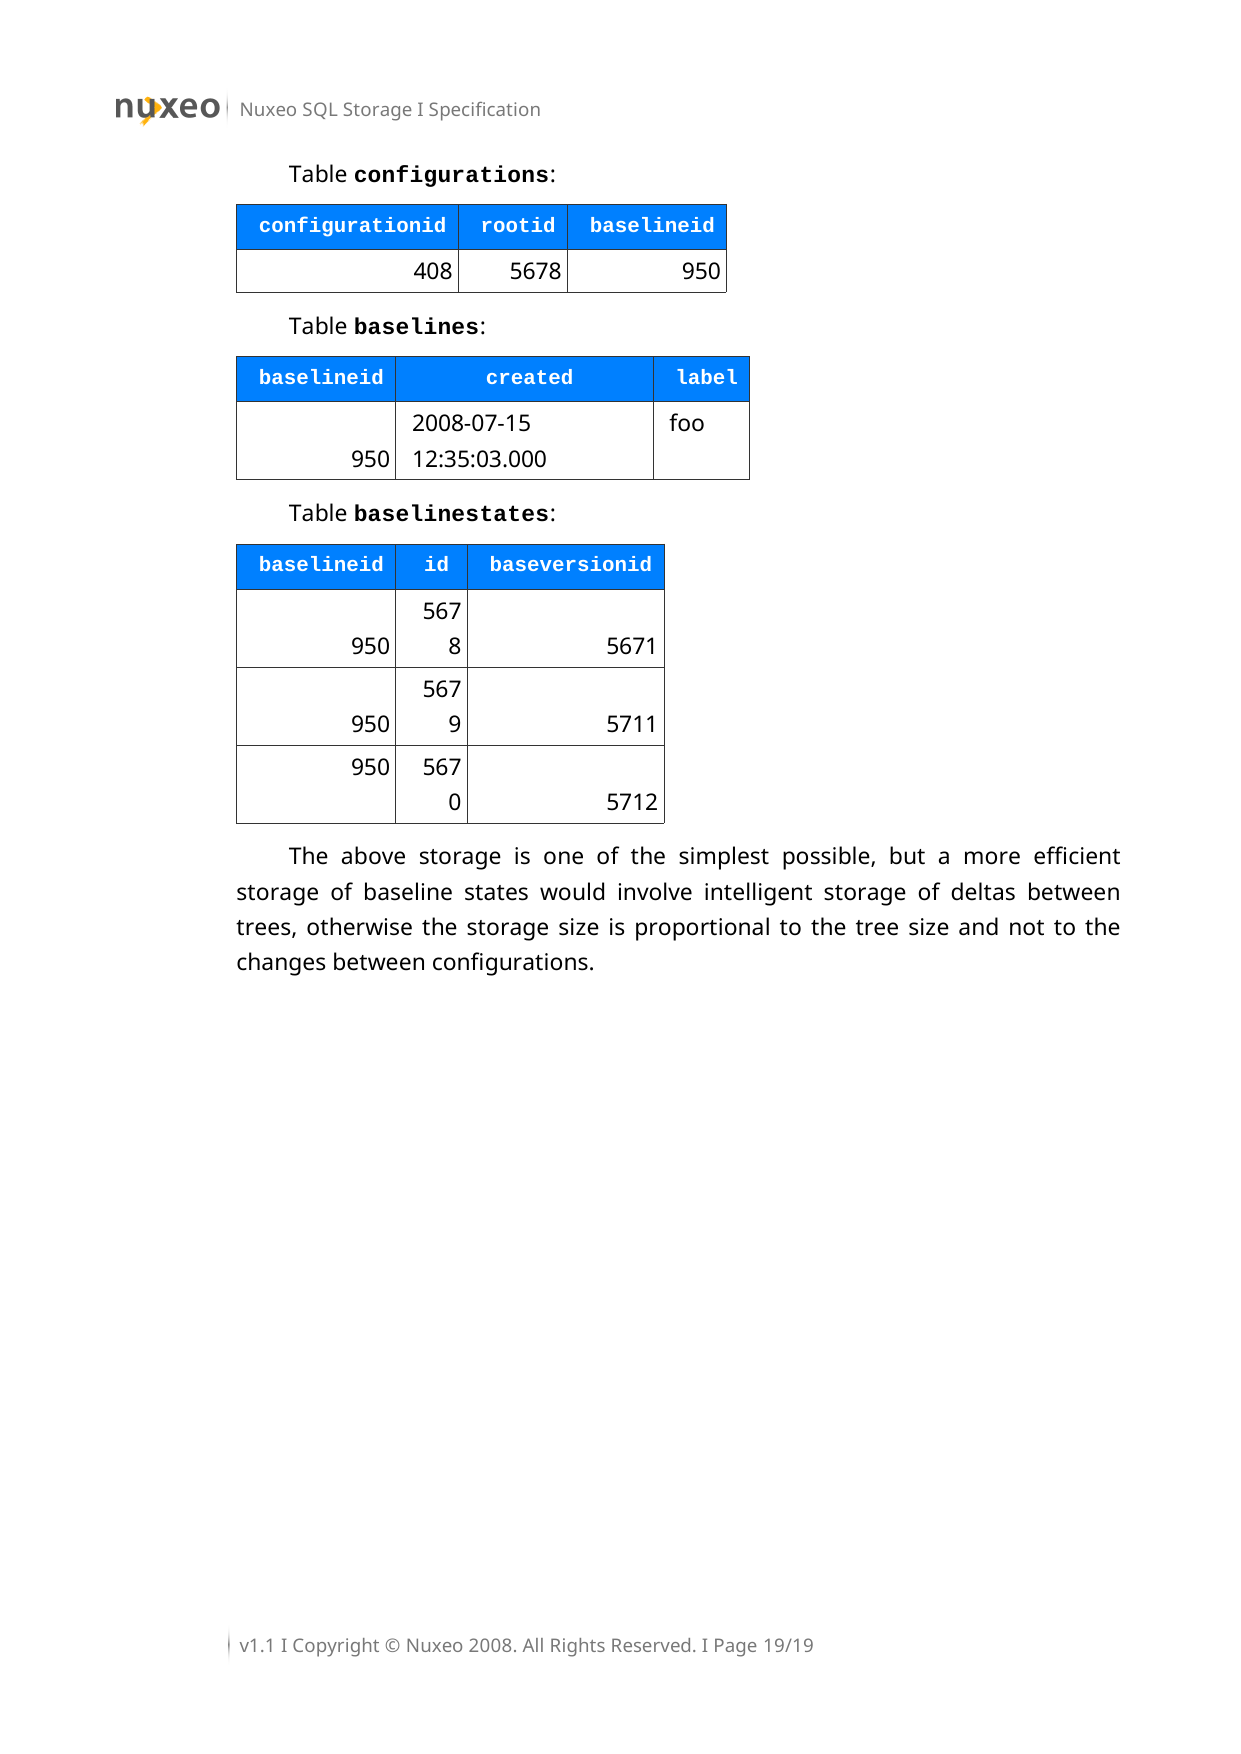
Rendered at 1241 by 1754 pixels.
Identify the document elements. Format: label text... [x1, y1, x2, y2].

text The above storage is one of the simplest possible, but a more efficient storage of baseline states would involve intelligent storage of deltas between trees, otherwise the storage size is proportional to the tree size and not to the changes between configurations. [236, 840, 1122, 977]
title Table baselines: [236, 310, 1122, 341]
table_cell 5679 [396, 668, 467, 745]
table_cell 5670 [396, 746, 467, 823]
table_header baselineid [237, 545, 395, 589]
table_header id [396, 545, 467, 589]
table_header configurationid [237, 205, 458, 249]
table_cell 950 [237, 590, 395, 667]
picture [116, 88, 228, 128]
table_cell 408 [237, 250, 458, 292]
table_cell 950 [237, 746, 395, 823]
table_cell 5671 [468, 590, 664, 667]
title Table baselinestates: [236, 497, 1122, 529]
table_header created [396, 357, 653, 401]
table_cell 5712 [468, 746, 664, 823]
table_header baselineid [237, 357, 395, 401]
table_cell 5711 [468, 668, 664, 745]
picture [213, 1624, 232, 1666]
table_cell foo [654, 402, 749, 479]
table_cell 5678 [396, 590, 467, 667]
table_cell 950 [237, 668, 395, 745]
table_cell 950 [568, 250, 726, 292]
table_cell 950 [237, 402, 395, 479]
table_header baselineid [568, 205, 726, 249]
table_cell 2008-07-15 12:35:03.000 [396, 402, 653, 479]
title Table configurations: [236, 158, 1122, 189]
table_cell 5678 [459, 250, 567, 292]
table_header baseversionid [468, 545, 664, 589]
table_header rootid [459, 205, 567, 249]
table_header label [654, 357, 749, 401]
